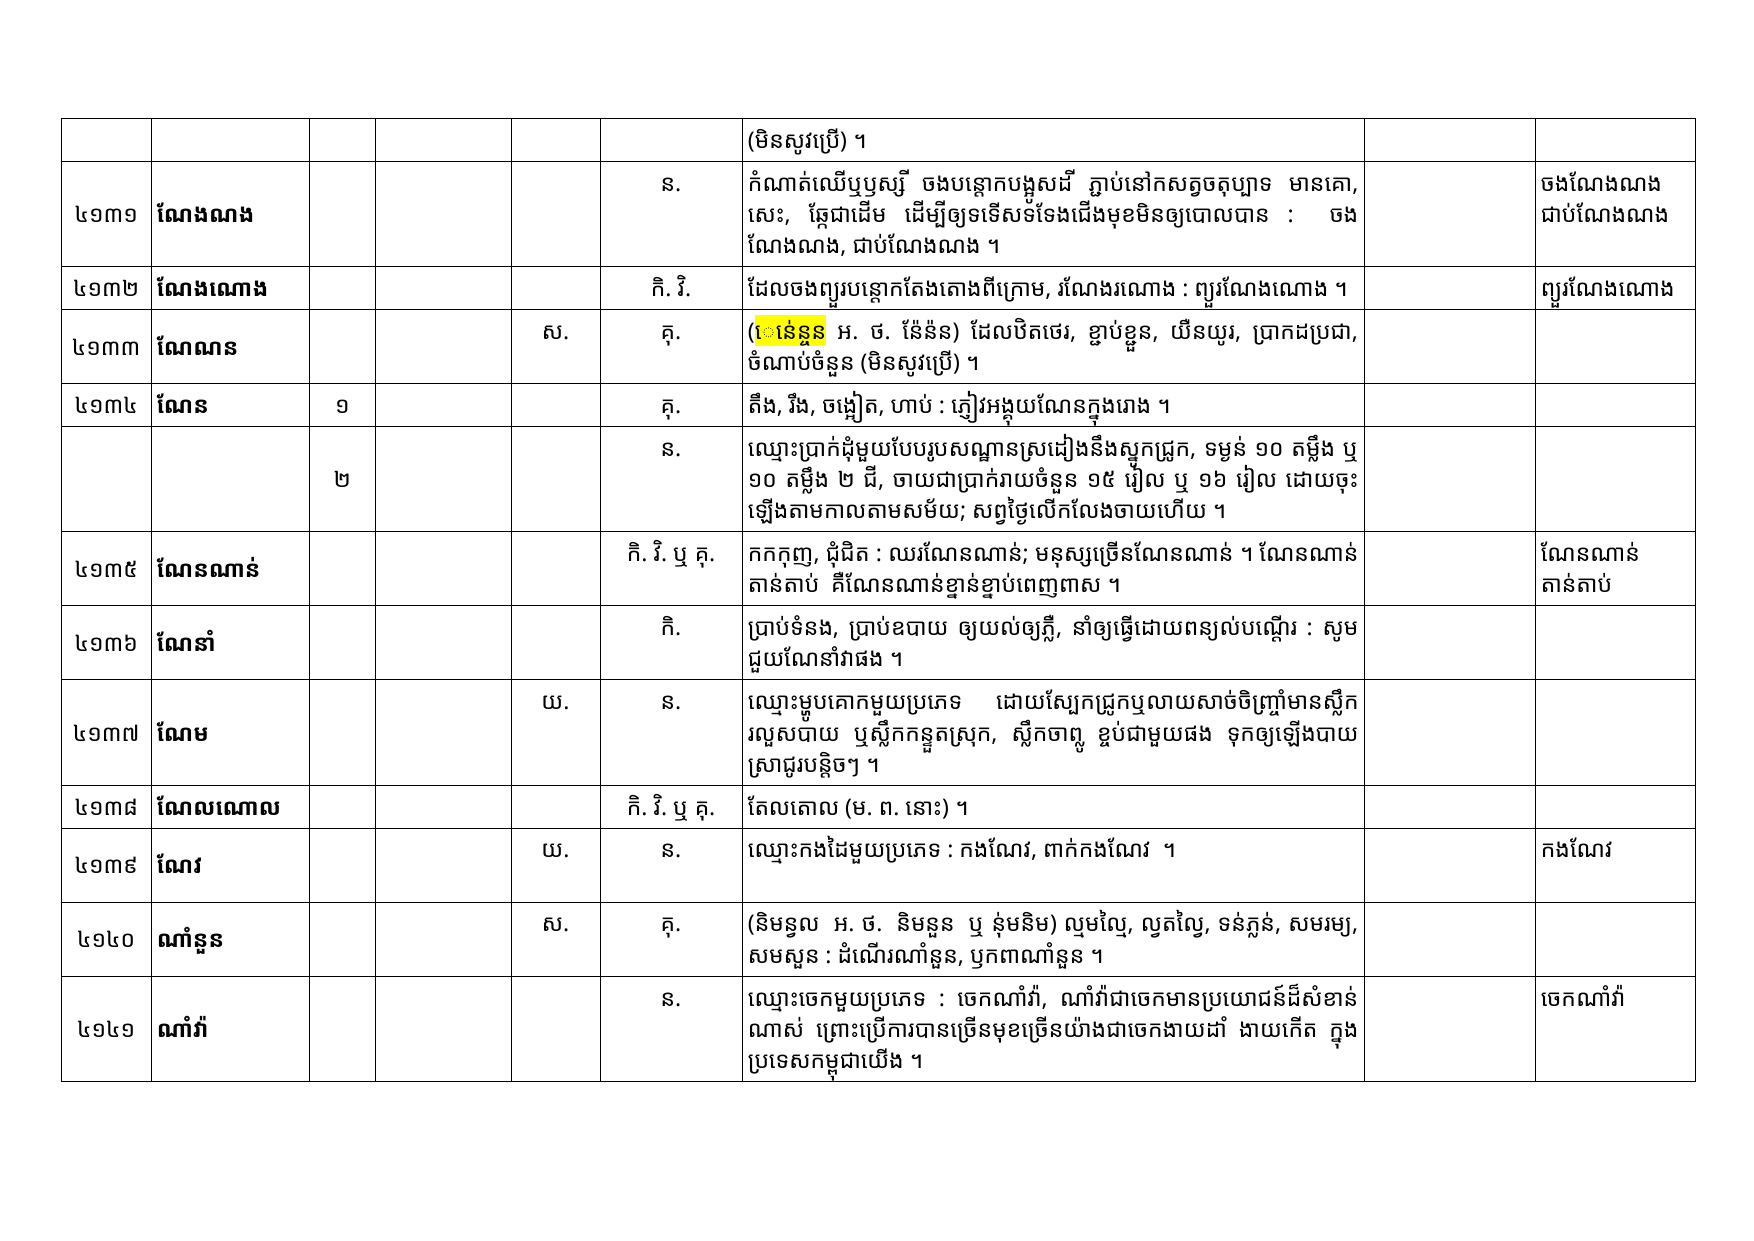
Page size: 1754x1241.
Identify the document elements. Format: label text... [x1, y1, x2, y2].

table_cell ៤១៣១ [62, 162, 151, 266]
table_cell ៤១៤១ [62, 977, 151, 1081]
table_cell ន. [601, 829, 742, 902]
table_cell [1365, 162, 1535, 266]
table_cell [376, 267, 511, 309]
table_cell ន. [601, 977, 742, 1081]
table_cell [1536, 606, 1695, 679]
table_cell [376, 829, 511, 902]
table_cell ណែវ [152, 829, 309, 902]
table_cell ន. [601, 680, 742, 785]
table_cell [310, 267, 375, 309]
table_cell គុ. [601, 903, 742, 976]
table_cell [310, 310, 375, 383]
table_cell យ. [512, 680, 600, 785]
table_cell [376, 977, 511, 1081]
table_cell [1365, 310, 1535, 383]
table_cell កង​ណែវ [1536, 829, 1695, 902]
table_cell [1536, 680, 1695, 785]
table_cell ណែន [152, 384, 309, 426]
table_cell [376, 119, 511, 161]
table_cell ណាំវ៉ា [152, 977, 309, 1081]
table_cell [512, 162, 600, 266]
table_cell ៤១៣៦ [62, 606, 151, 679]
table_cell [376, 310, 511, 383]
table_cell [376, 786, 511, 827]
table_cell ៤១៤០ [62, 903, 151, 976]
table_cell ន. [601, 427, 742, 531]
table_cell [1365, 267, 1535, 309]
table_cell [376, 606, 511, 679]
table_cell [310, 977, 375, 1081]
table_cell ន. [601, 162, 742, 266]
table_cell ១ [310, 384, 375, 426]
table_cell [310, 606, 375, 679]
table_cell ចង​ណែងណង​ជាប់​ណែងណង [1536, 162, 1695, 266]
table_cell [1536, 384, 1695, 426]
table_cell ឈ្មោះ​ម្ហូប​គោក​មួយ​ប្រភេទ ដោយ​ស្បែក​ជ្រូក​ឬ​លាយ​សាច់​ចិញ្ច្រាំ​មាន​ស្លឹក​រលួស​បាយ ឬ​ស្លឹក​កន្ទួត​ស្រុក, ស្លឹក​ចាព្លូ ខ្ចប់​ជា​មួយ​ផង ទុក​ឲ្យ​ឡើង​បាយ​ស្រា​ជូរ​បន្តិច​ៗ ។ [743, 680, 1364, 785]
table_cell (និមន្វល អ. ថ. និមនួន ឬ នុ់មនិម) ល្មម​ល្មៃ, ល្វតល្វៃ, ទន់ភ្លន់, សមរម្យ, សមសួន : ដំណើរ​ណាំនួន, ឫកពា​ណាំនួន ។ [743, 903, 1364, 976]
table_cell [310, 532, 375, 605]
table_cell [1536, 427, 1695, 531]
table_cell ដែល​ចង​ព្យួរ​បន្តោក​តែងតោង​ពី​ក្រោម, រណែងរណោង : ព្យួរ​ណែង​ណោង ។ [743, 267, 1364, 309]
table_cell [1365, 532, 1535, 605]
table_cell កិ. វិ. [601, 267, 742, 309]
table_cell [310, 680, 375, 785]
table_cell [512, 532, 600, 605]
table_cell ២ [310, 427, 375, 531]
table_cell [376, 903, 511, 976]
table_cell ស. [512, 903, 600, 976]
table_cell [1365, 606, 1535, 679]
table_cell [152, 119, 309, 161]
table_cell [1365, 977, 1535, 1081]
table_cell [62, 427, 151, 531]
table_cell ឈ្មោះ​ប្រាក់​ដុំ​មួយ​បែប​រូប​សណ្ឋាន​ស្រដៀង​នឹង​ស្នូក​ជ្រូក, ទម្ងន់ ១០ តម្លឹង ឬ ១០ តម្លឹង ២ ជី, ចាយ​ជា​ប្រាក់​រាយ​ចំនួន ១៥ រៀល ឬ ១៦ រៀល ដោយ​ចុះ​ឡើង​តាម​កាល​តាម​សម័យ; សព្វ​ថ្ងៃ​លើក​លែង​ចាយ​ហើយ ។ [743, 427, 1364, 531]
table_cell [512, 786, 600, 827]
table_cell ណែនណាន់ តាន់តាប់ [1536, 532, 1695, 605]
table_cell ណែងណង [152, 162, 309, 266]
table_cell [1365, 680, 1535, 785]
table_cell ណែម [152, 680, 309, 785]
table_cell ៤១៣៣ [62, 310, 151, 383]
table_cell ណែនណាន់ [152, 532, 309, 605]
table_cell យ. [512, 829, 600, 902]
table_cell [310, 903, 375, 976]
table_cell [1536, 310, 1695, 383]
table_cell ណែលណោល [152, 786, 309, 827]
table_cell កក​កុញ, ជុំ​ជិត : ឈរ​ណែនណាន់; មនុស្ស​ច្រើន​ណែនណាន់ ។ ណែនណាន់​តាន់តាប់ គឺ​ណែនណាន់​ខ្នាន់ខ្នាប់​ពេញ​ពាស ។ [743, 532, 1364, 605]
table_cell ៤១៣៧ [62, 680, 151, 785]
table_cell [310, 162, 375, 266]
table_cell កិ. វិ. ឬ គុ. [601, 532, 742, 605]
table_cell [310, 786, 375, 827]
table_cell [512, 977, 600, 1081]
table_cell [310, 119, 375, 161]
table_cell [1365, 427, 1535, 531]
table_cell [376, 162, 511, 266]
table_cell ស. [512, 310, 600, 383]
table_cell ណែនាំ [152, 606, 309, 679]
table_cell ណែងណោង [152, 267, 309, 309]
table_cell [1536, 786, 1695, 827]
table_cell [1536, 903, 1695, 976]
table_cell ៤១៣៤ [62, 384, 151, 426]
table_cell ៤១៣៥ [62, 532, 151, 605]
table_cell ឈ្មោះ​ចេក​មួយ​ប្រភេទ : ចេក​ណាំវ៉ា, ណាំវ៉ា​ជា​ចេក​មាន​ប្រយោជន៍​ដ៏​សំខាន់​ណាស់ ព្រោះ​ប្រើ​ការ​បាន​ច្រើន​មុខ​ច្រើន​យ៉ាង​ជា​ចេក​ងាយ​ដាំ ងាយ​កើត ក្នុង​ប្រទេស​កម្ពុជា​យើង ។ [743, 977, 1364, 1081]
table_cell [512, 267, 600, 309]
table_cell ៤១៣៩ [62, 829, 151, 902]
table_cell ឈ្មោះ​កង​ដៃ​មួយ​ប្រភេទ : កង​ណែវ, ពាក់​កង​ណែវ ។ [743, 829, 1364, 902]
table_cell [152, 427, 309, 531]
table_cell ៤១៣៨ [62, 786, 151, 827]
table_cell [1365, 119, 1535, 161]
table_cell [376, 384, 511, 426]
table_cell [376, 680, 511, 785]
table_cell [601, 119, 742, 161]
table_cell (េនេ់ន្ចន អ. ថ. ន៉ែន៉ន) ដែល​ឋិត​ថេរ, ខ្ជាប់ខ្ជួន, យឺនយូរ, ប្រាកដ​ប្រជា, ចំណាប់​ចំនួន (មិន​សូវ​ប្រើ) ។ [743, 310, 1364, 383]
table_cell [1365, 829, 1535, 902]
table_cell (មិន​សូវ​ប្រើ) ។ [743, 119, 1364, 161]
table_cell [512, 384, 600, 426]
table_cell តឹង, រឹង, ចង្អៀត, ហាប់ : ភ្ញៀវ​អង្គុយ​ណែន​ក្នុង​រោង ។ [743, 384, 1364, 426]
table_cell ព្យួរ​ណែង​ណោង [1536, 267, 1695, 309]
table_cell [1365, 384, 1535, 426]
table_cell [512, 606, 600, 679]
table_cell [376, 427, 511, 531]
table_cell គុ. [601, 384, 742, 426]
table_cell ៤១៣២ [62, 267, 151, 309]
table_cell [376, 532, 511, 605]
table_cell ណាំនួន [152, 903, 309, 976]
table_cell កិ. វិ. ឬ គុ. [601, 786, 742, 827]
table_cell តែលតោល (ម. ព. នោះ) ។ [743, 786, 1364, 827]
table_cell [512, 427, 600, 531]
table_cell [512, 119, 600, 161]
table_cell [1365, 903, 1535, 976]
table_cell [62, 119, 151, 161]
table_cell ចេក​ណាំវ៉ា [1536, 977, 1695, 1081]
table_cell ប្រាប់​ទំនង​, ប្រាប់​ឧ​បាយ ឲ្យ​យល់​ឲ្យ​ភ្លឺ​, នាំ​ឲ្យ​ធ្វើ​ដោយ​ពន្យល់​​បណ្ដើរ : សូម​ជួយ​ណែនាំ​វា​ផង ។ [743, 606, 1364, 679]
table_cell កិ. [601, 606, 742, 679]
table_cell ណែណន [152, 310, 309, 383]
table_cell គុ. [601, 310, 742, 383]
table_cell [310, 829, 375, 902]
table_cell [1365, 786, 1535, 827]
table_cell កំណាត់​ឈើ​ឬ​ឫស្សី ចង​បន្ដោក​បង្អូស​ដី ភ្ជាប់​នៅ​ក​សត្វ​ចតុប្បាទ មាន​គោ, សេះ, ឆ្កែ​ជាដើម ដើម្បី​ឲ្យ​ទទើសទទែង​ជើង​មុខ​មិន​ឲ្យ​បោល​បាន : ចង​ណែងណង, ជាប់​ណែងណង ។ [743, 162, 1364, 266]
table_cell [1536, 119, 1695, 161]
